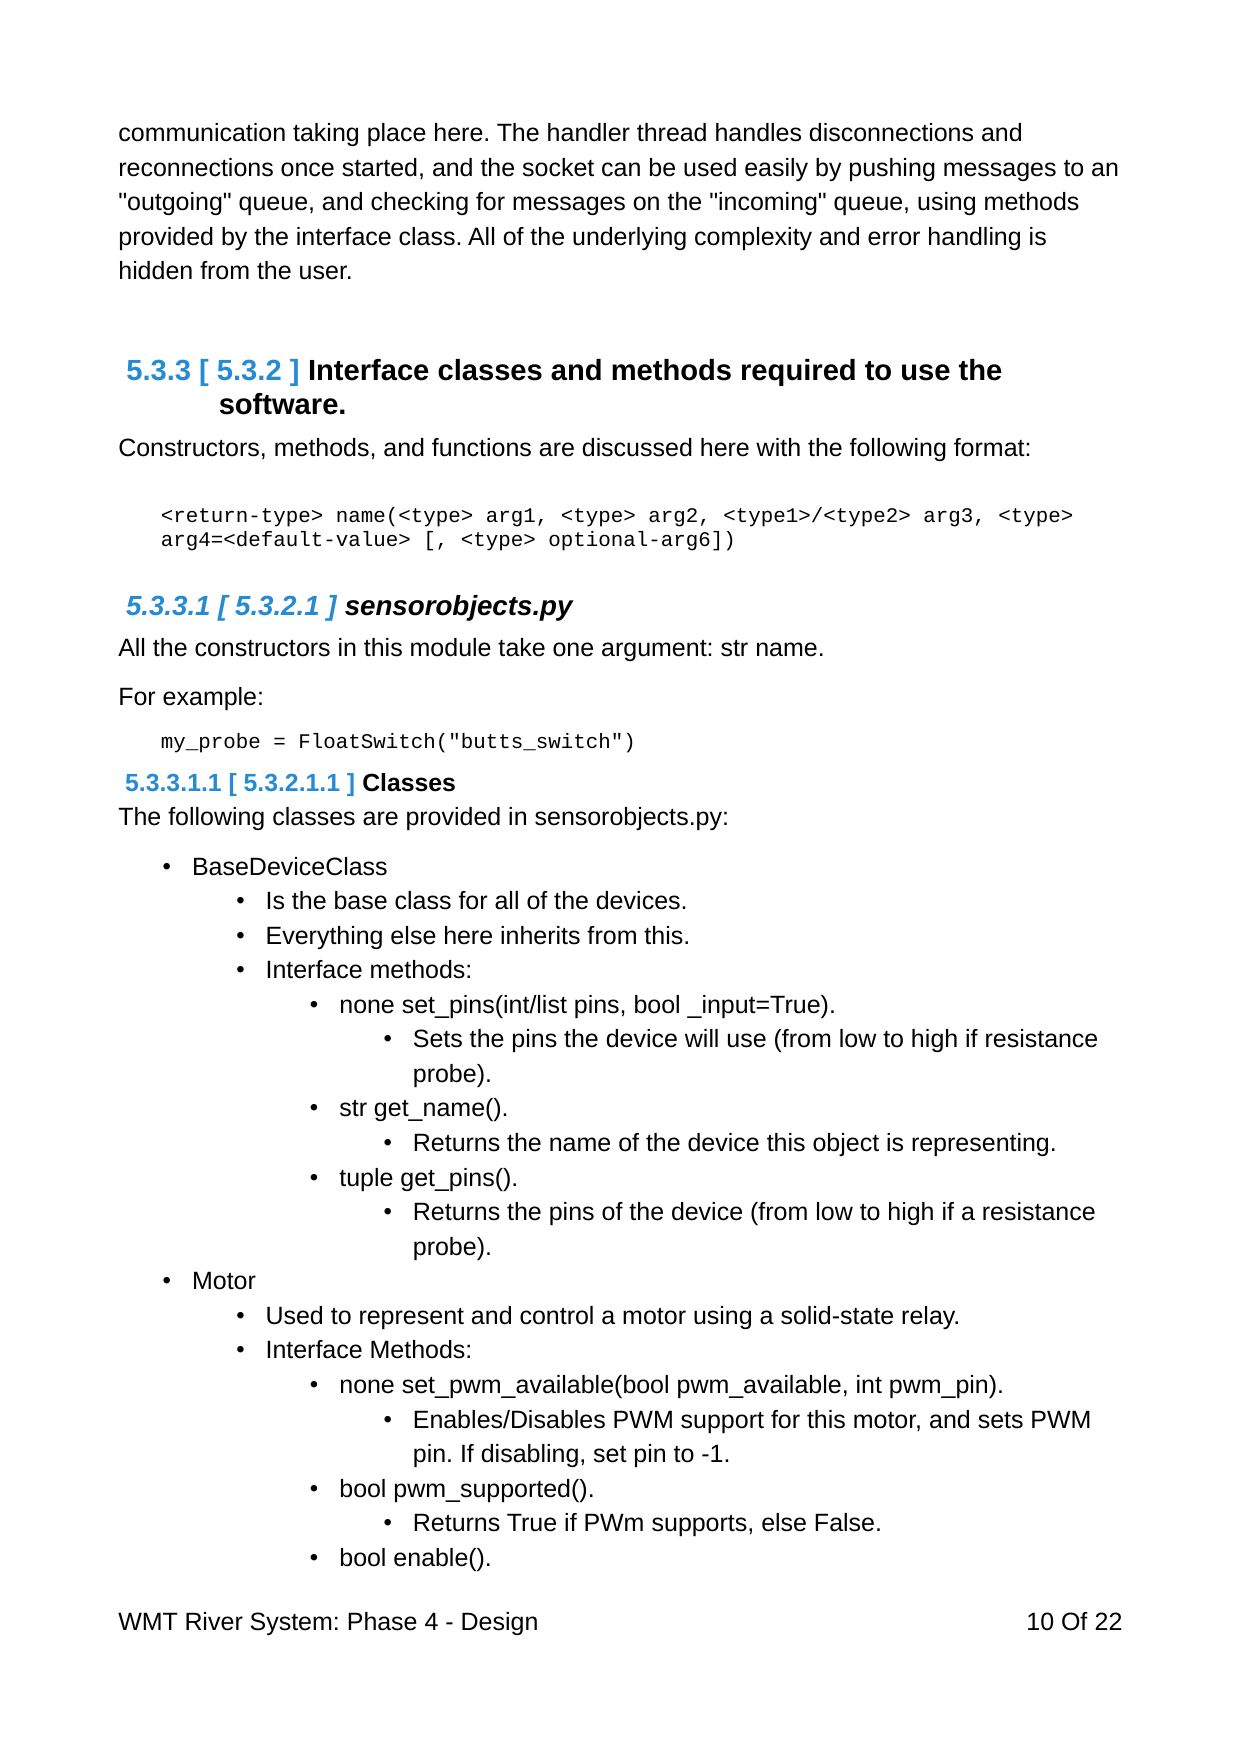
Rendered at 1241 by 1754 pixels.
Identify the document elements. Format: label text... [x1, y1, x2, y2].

list Everything else here inherits from this. [236, 921, 1122, 949]
list Returns the pins of the device (from low to high if a resistance probe). [383, 1197, 1122, 1261]
text <return-type> name(<type> arg1, <type> arg2, <type1>/<type2> arg3, <type> arg4=<default-value> [, <type> optional-arg6]) [161, 482, 1122, 576]
text For example: [118, 682, 1122, 711]
list tuple get_pins(). [309, 1163, 1122, 1191]
list Is the base class for all of the devices. [236, 886, 1122, 915]
text All the constructors in this module take one argument: str name. [118, 633, 1122, 662]
subtitle Interface classes and methods required to use the software. [118, 353, 1122, 420]
list Enables/Disables PWM support for this motor, and sets PWM pin. If disabling, set pin to -1. [383, 1404, 1122, 1468]
list bool pwm_supported(). [309, 1474, 1122, 1502]
list Returns the name of the device this object is representing. [383, 1128, 1122, 1157]
list Interface methods: [236, 955, 1122, 984]
list str get_name(). [309, 1093, 1122, 1122]
list Used to represent and control a motor using a solid-state relay. [236, 1301, 1122, 1330]
subtitle sensorobjects.py [118, 589, 1122, 621]
list Returns True if PWm supports, else False. [383, 1508, 1122, 1537]
list BaseDeviceClass [162, 851, 1122, 880]
list Sets the pins the device will use (from low to high if resistance probe). [383, 1024, 1122, 1088]
list Motor [162, 1266, 1122, 1295]
list none set_pins(int/list pins, bool _input=True). [309, 990, 1122, 1019]
text The following classes are provided in sensorobjects.py: [118, 802, 1122, 831]
text A collection of tools, including a handler thread, to make it easier to use sockets. This was originally a port of some C++ code written for another project; (Stroodlr). This works in a very similar way to the monitor, except it is two-way communication taking place here. The handler thread handles disconnections and reconnections once started, and the socket can be used easily by pushing messages to an "outgoing" queue, and checking for messages on the "incoming" queue, using methods provided by the interface class. All of the underlying complexity and error handling is hidden from the user. [118, 118, 1122, 285]
text my_probe = FloatSwitch("butts_switch") [161, 731, 1122, 755]
list none set_pwm_available(bool pwm_available, int pwm_pin). [309, 1370, 1122, 1399]
list bool enable(). [309, 1543, 1122, 1572]
text Constructors, methods, and functions are discussed here with the following format: [118, 433, 1122, 462]
subtitle Classes [118, 768, 1122, 796]
list Interface Methods: [236, 1335, 1122, 1364]
